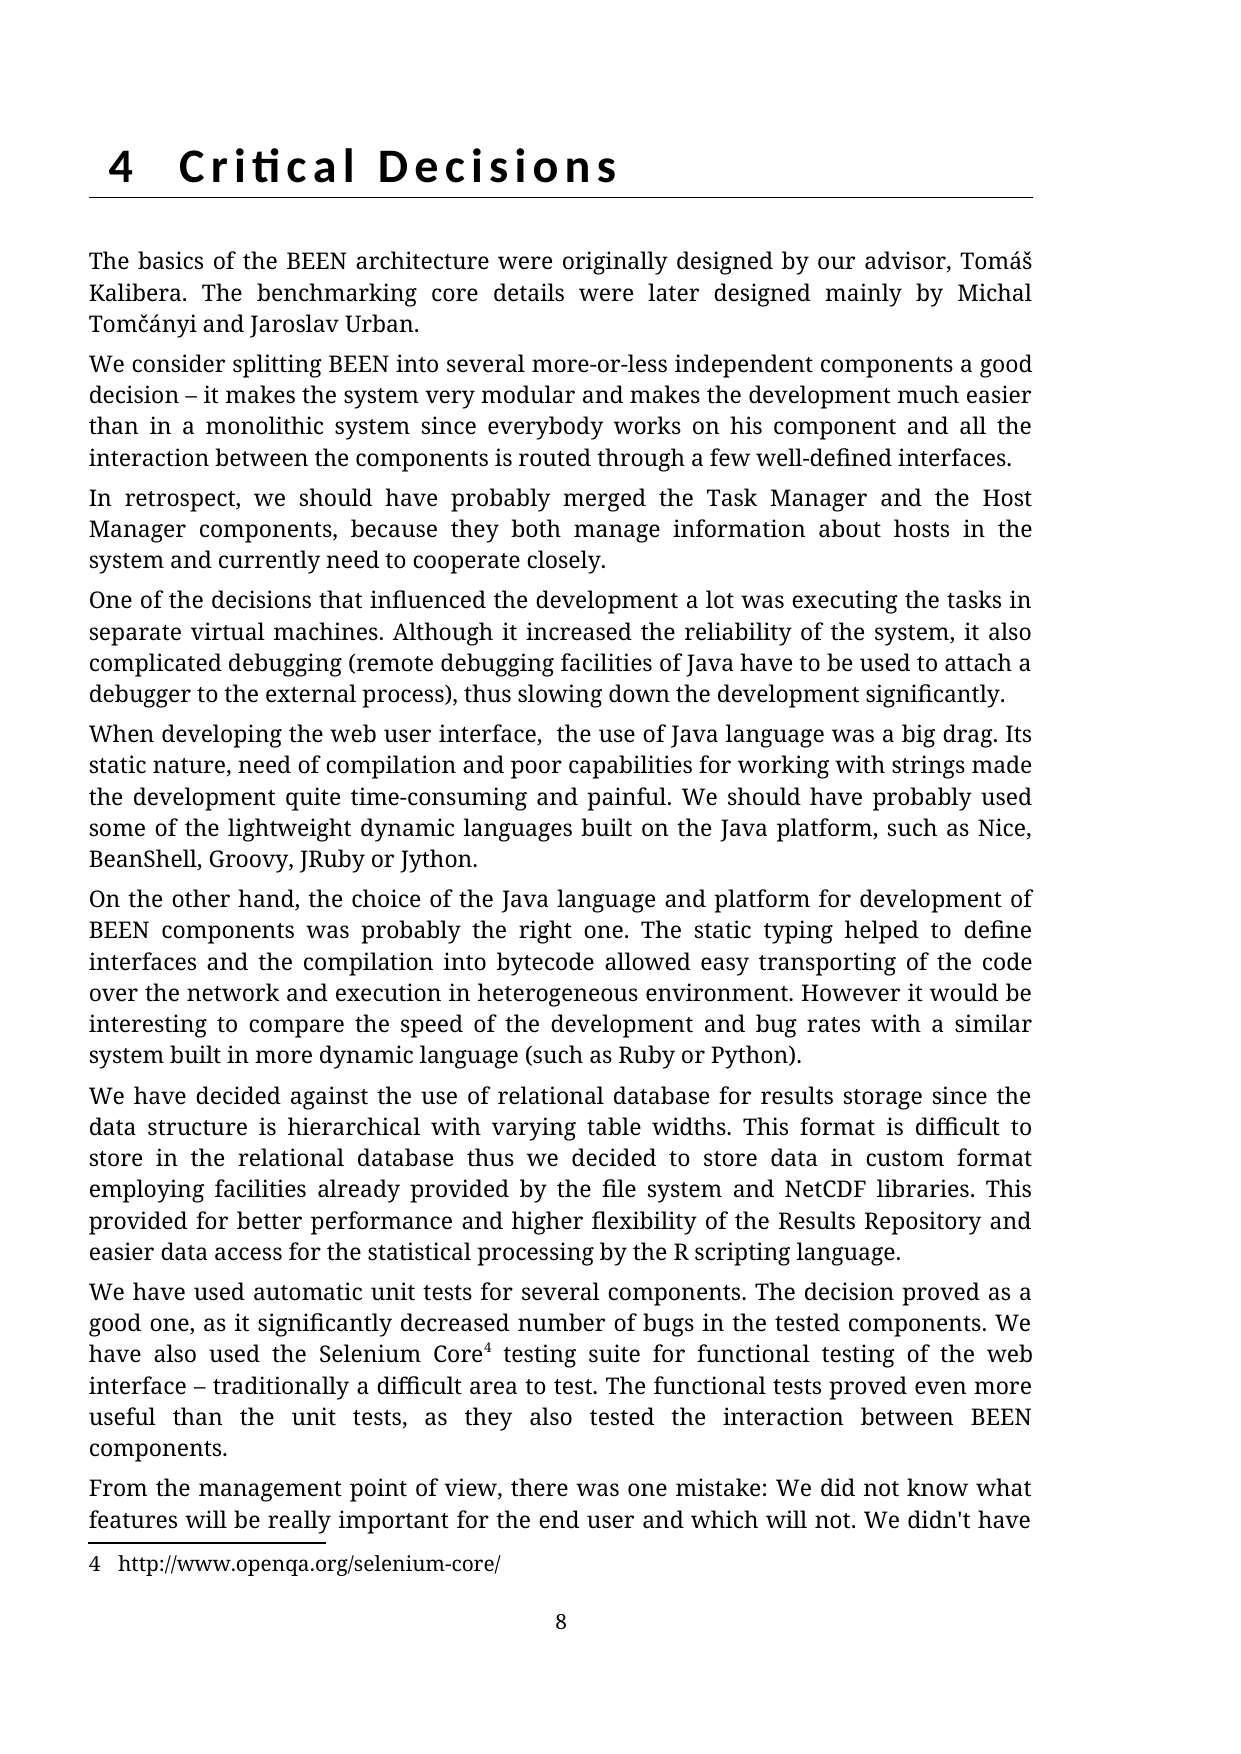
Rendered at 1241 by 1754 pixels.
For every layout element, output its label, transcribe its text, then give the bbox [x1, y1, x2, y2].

subtitle Critical Decisions [88, 143, 1033, 198]
text When developing the web user interface, the use of Java language was a big drag. Its static nature, need of compilation and poor capabilities for working with strings made the development quite time-consuming and painful. We should have probably used some of the lightweight dynamic languages built on the Java platform, such as Nice, BeanShell, Groovy, JRuby or Jython. [88, 718, 1033, 874]
text http://www.openqa.org/selenium-core/ [88, 1549, 1033, 1578]
text On the other hand, the choice of the Java language and platform for development of BEEN components was probably the right one. The static typing helped to define interfaces and the compilation into bytecode allowed easy transporting of the code over the network and execution in heterogeneous environment. However it would be interesting to compare the speed of the development and bug rates with a similar system built in more dynamic language (such as Ruby or Python). [88, 883, 1033, 1071]
text In retrospect, we should have probably merged the Task Manager and the Host Manager components, because they both manage information about hosts in the system and currently need to cooperate closely. [88, 482, 1033, 575]
text The basics of the BEEN architecture were originally designed by our advisor, Tomáš Kalibera. The benchmarking core details were later designed mainly by Michal Tomčányi and Jaroslav Urban. [88, 245, 1033, 339]
text We have decided against the use of relational database for results storage since the data structure is hierarchical with varying table widths. This format is difficult to store in the relational database thus we decided to store data in custom format employing facilities already provided by the file system and NetCDF libraries. This provided for better performance and higher flexibility of the Results Repository and easier data access for the statistical processing by the R scripting language. [88, 1079, 1033, 1267]
text One of the decisions that influenced the development a lot was executing the tasks in separate virtual machines. Although it increased the reliability of the system, it also complicated debugging (remote debugging facilities of Java have to be used to attach a debugger to the external process), thus slowing down the development significantly. [88, 584, 1033, 709]
text We consider splitting BEEN into several more-or-less independent components a good decision – it makes the system very modular and makes the development much easier than in a monolithic system since everybody works on his component and all the interaction between the components is routed through a few well-defined interfaces. [88, 348, 1033, 473]
text From the management point of view, there was one mistake: We did not know what features will be really important for the end user and which will not. We didn't have [88, 1472, 1033, 1535]
text We have used automatic unit tests for several components. The decision proved as a good one, as it significantly decreased number of bugs in the tested components. We have also used the Selenium Core testing suite for functional testing of the web interface – traditionally a difficult area to test. The functional tests proved even more useful than the unit tests, as they also tested the interaction between BEEN components. [88, 1276, 1033, 1463]
